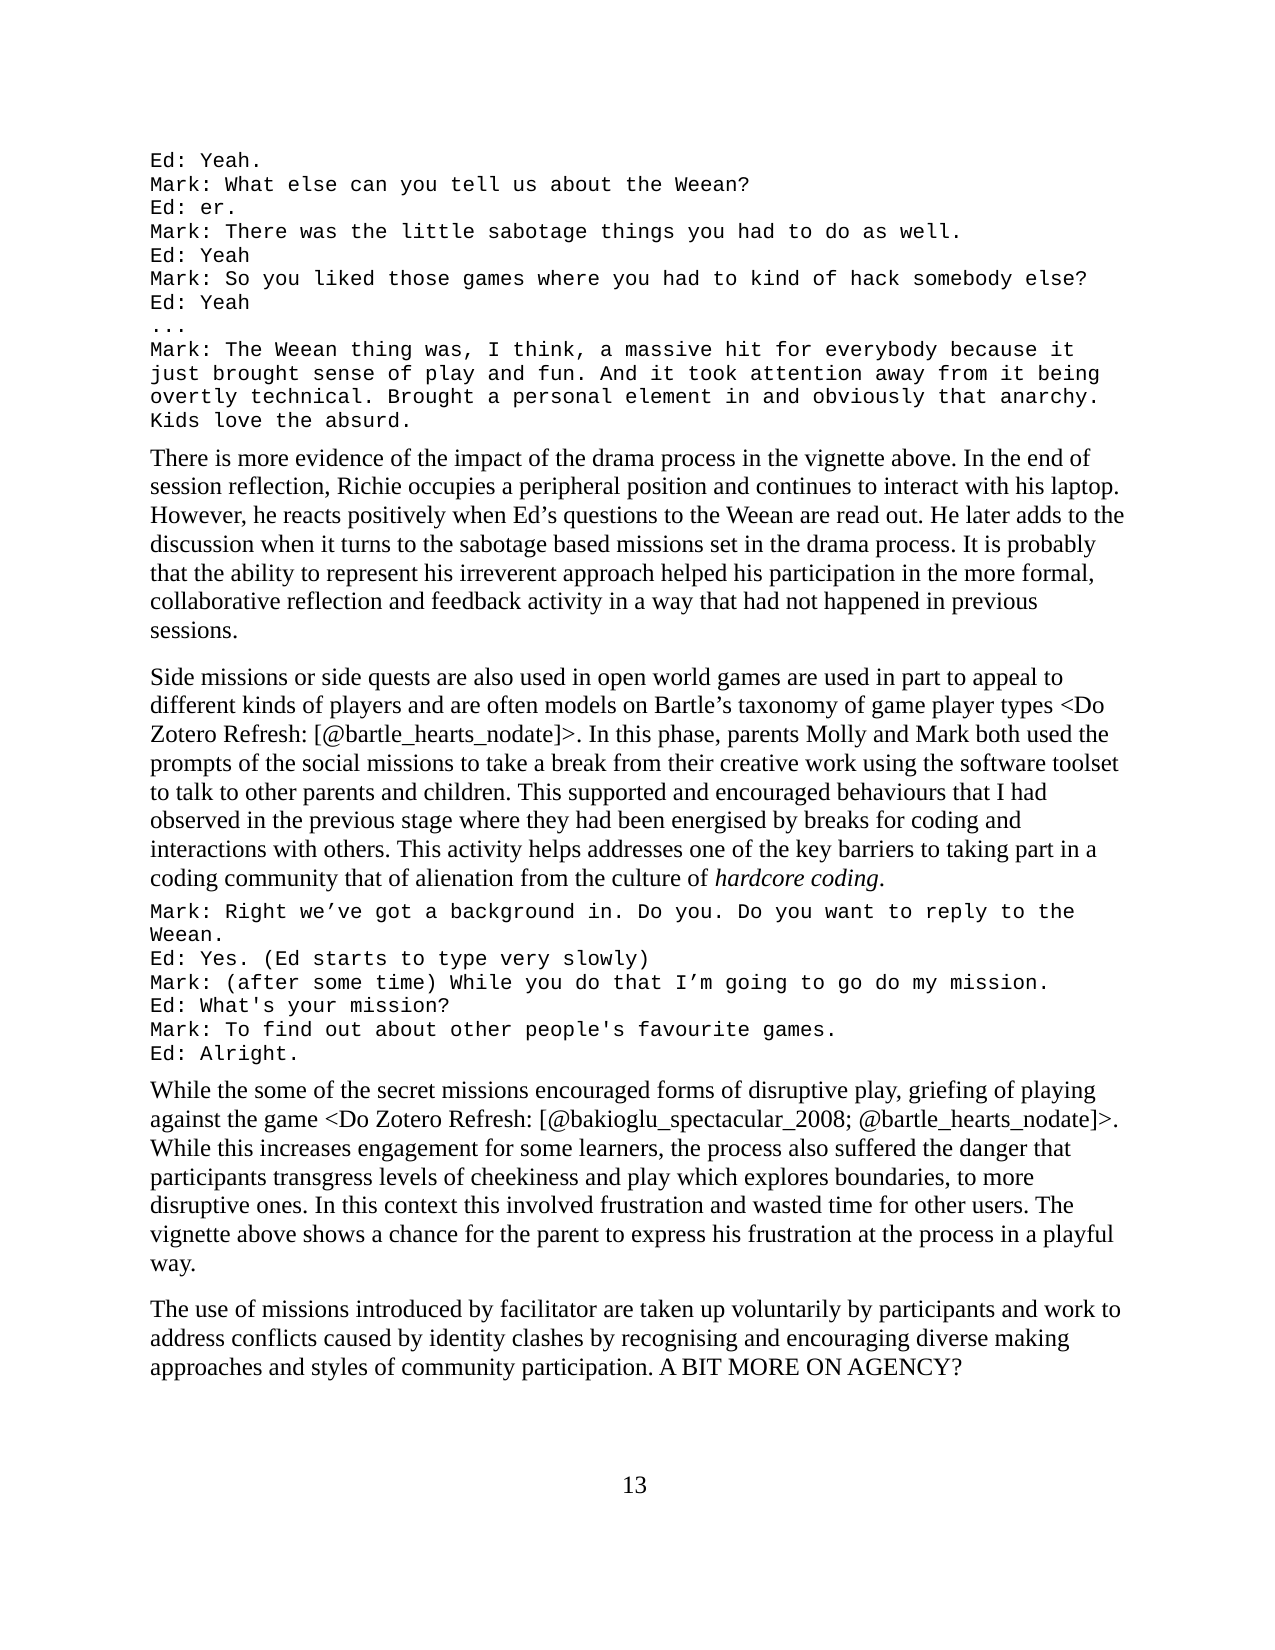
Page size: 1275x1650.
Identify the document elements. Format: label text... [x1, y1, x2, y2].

text Mark: Right we’ve got a background in. Do you. Do you want to reply to the Weean. [150, 901, 1125, 948]
text There is more evidence of the impact of the drama process in the vignette above. In the end of session reflection, Richie occupies a peripheral position and continues to interact with his laptop. However, he reacts positively when Ed’s questions to the Weean are read out. He later adds to the discussion when it turns to the sabotage based missions set in the drama process. It is probably that the ability to represent his irreverent approach helped his participation in the more formal, collaborative reflection and feedback activity in a way that had not happened in previous sessions. [150, 443, 1125, 644]
text Mark: There was the little sabotage things you had to do as well. [150, 221, 1125, 244]
text Ed: Yeah. [150, 150, 1125, 174]
text Ed: Yeah [150, 292, 1125, 316]
text Mark: To find out about other people's favourite games. [150, 1019, 1125, 1043]
text Ed: Yes. (Ed starts to type very slowly) [150, 948, 1125, 972]
text Mark: The Weean thing was, I think, a massive hit for everybody because it just brought sense of play and fun. And it took attention away from it being overtly technical. Brought a personal element in and obviously that anarchy. Kids love the absurd. [150, 339, 1125, 434]
text Ed: er. [150, 197, 1125, 221]
text Side missions or side quests are also used in open world games are used in part to appeal to different kinds of players and are often models on Bartle’s taxonomy of game player types <Do Zotero Refresh: [@bartle_hearts_nodate]>. In this phase, parents Molly and Mark both used the prompts of the social missions to take a break from their creative work using the software toolset to talk to other parents and children. This supported and encouraged behaviours that I had observed in the previous stage where they had been energised by breaks for coding and interactions with others. This activity helps addresses one of the key barriers to taking part in a coding community that of alienation from the culture of hardcore coding. [150, 662, 1125, 892]
text Ed: Alright. [150, 1043, 1125, 1066]
text The use of missions introduced by facilitator are taken up voluntarily by participants and work to address conflicts caused by identity clashes by recognising and encouraging diverse making approaches and styles of community participation. A BIT MORE ON AGENCY? [150, 1294, 1125, 1381]
text Mark: So you liked those games where you had to kind of hack somebody else? [150, 268, 1125, 292]
text While the some of the secret missions encouraged forms of disruptive play, griefing of playing against the game <Do Zotero Refresh: [@bakioglu_spectacular_2008; @bartle_hearts_nodate]>. While this increases engagement for some learners, the process also suffered the danger that participants transgress levels of cheekiness and play which explores boundaries, to more disruptive ones. In this context this involved frustration and wasted time for other users. The vignette above shows a chance for the parent to express his frustration at the process in a playful way. [150, 1075, 1125, 1277]
text Ed: What's your mission? [150, 995, 1125, 1019]
text ... [150, 316, 1125, 339]
text Mark: (after some time) While you do that I’m going to go do my mission. [150, 972, 1125, 995]
text Ed: Yeah [150, 244, 1125, 268]
text Mark: What else can you tell us about the Weean? [150, 174, 1125, 197]
